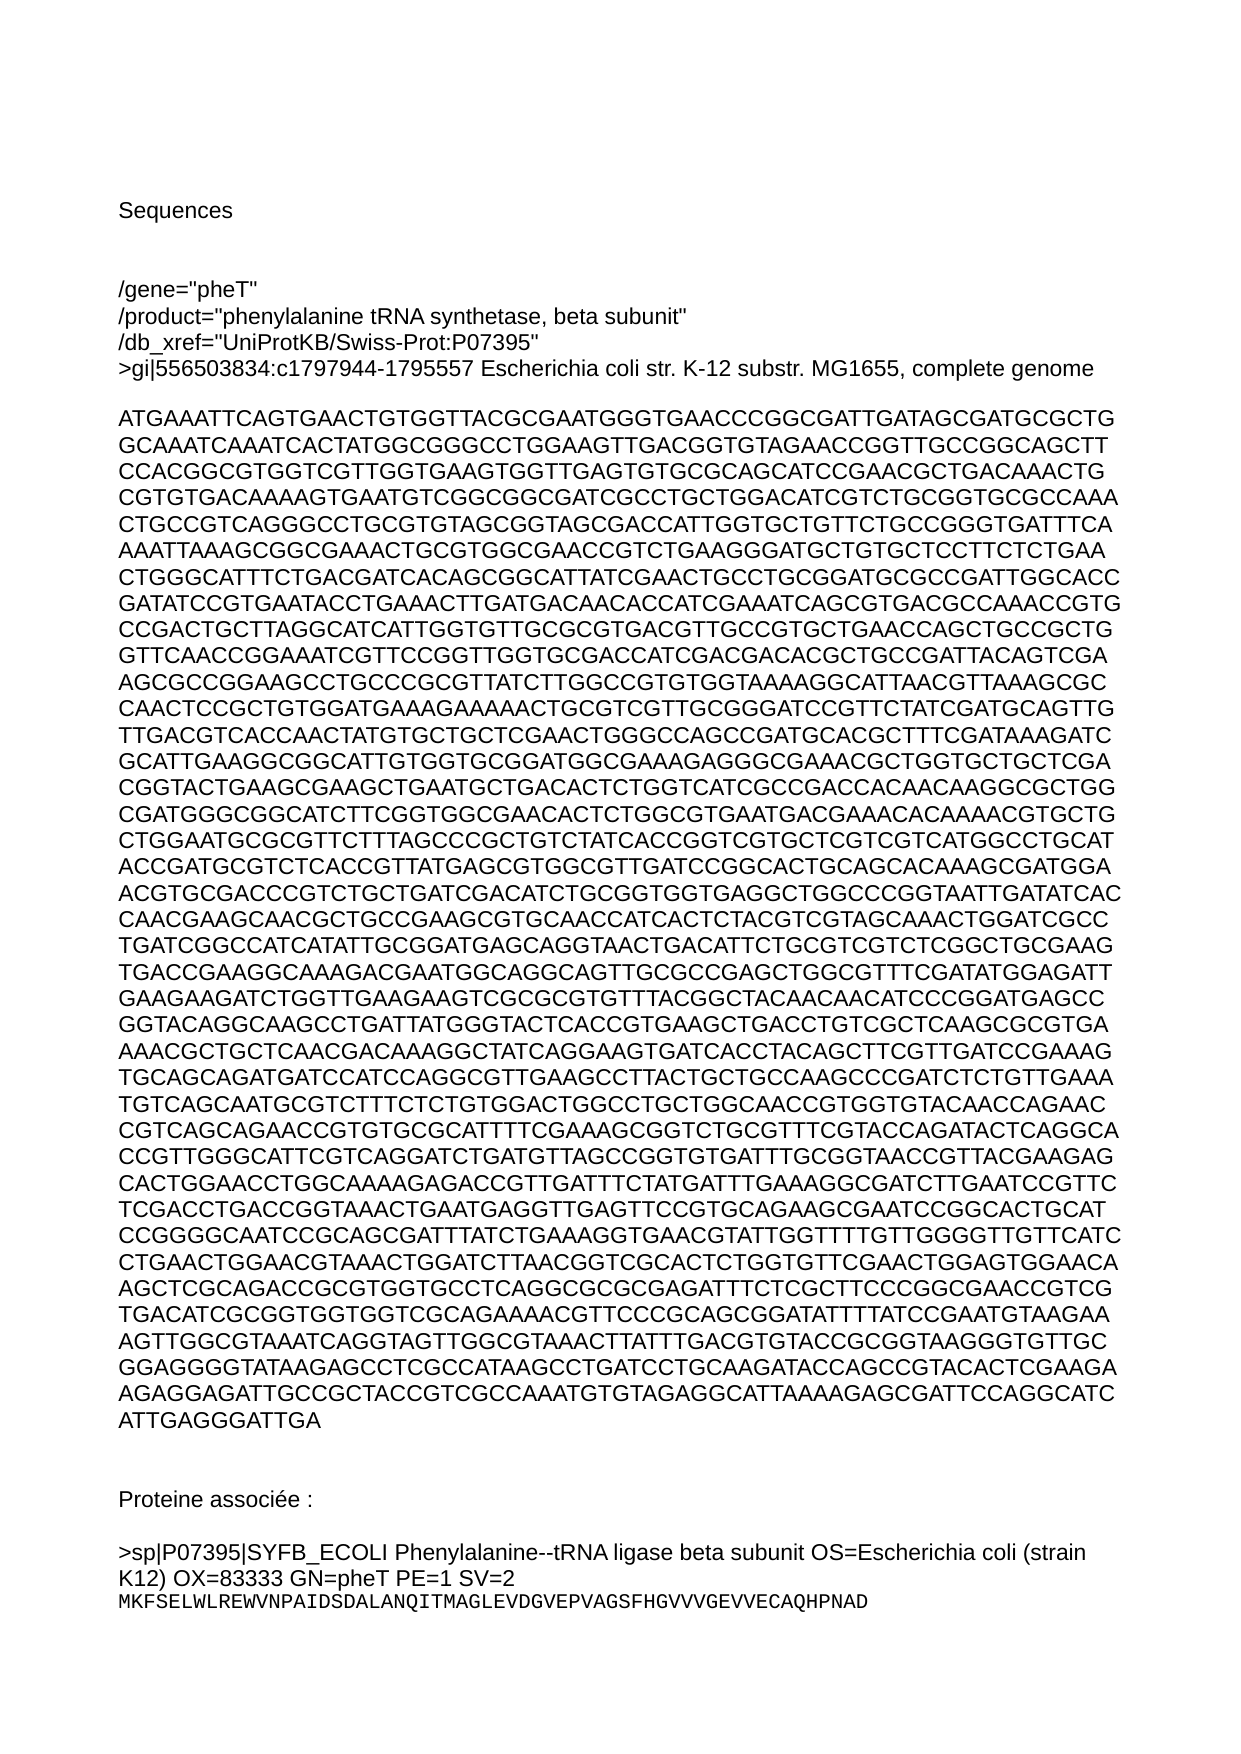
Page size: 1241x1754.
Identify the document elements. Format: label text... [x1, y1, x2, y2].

text >gi|556503834:c1797944-1795557 Escherichia coli str. K-12 substr. MG1655, complete genome [118, 355, 1122, 382]
text /product="phenylalanine tRNA synthetase, beta subunit" [118, 303, 1122, 329]
text /gene="pheT" [118, 276, 1122, 303]
text /db_xref="UniProtKB/Swiss-Prot:P07395" [118, 329, 1122, 355]
text >sp|P07395|SYFB_ECOLI Phenylalanine--tRNA ligase beta subunit OS=Escherichia coli (strain K12) OX=83333 GN=pheT PE=1 SV=2 [118, 1538, 1122, 1591]
text ATGAAATTCAGTGAACTGTGGTTACGCGAATGGGTGAACCCGGCGATTGATAGCGATGCGCTGGCAAATCAAATCACTATGGCGGGCCTGGAAGTTGACGGTGTAGAACCGGTTGCCGGCAGCTTCCACGGCGTGGTCGTTGGTGAAGTGGTTGAGTGTGCGCAGCATCCGAACGCTGACAAACTGCGTGTGACAAAAGTGAATGTCGGCGGCGATCGCCTGCTGGACATCGTCTGCGGTGCGCCAAACTGCCGTCAGGGCCTGCGTGTAGCGGTAGCGACCATTGGTGCTGTTCTGCCGGGTGATTTCAAAATTAAAGCGGCGAAACTGCGTGGCGAACCGTCTGAAGGGATGCTGTGCTCCTTCTCTGAACTGGGCATTTCTGACGATCACAGCGGCATTATCGAACTGCCTGCGGATGCGCCGATTGGCACCGATATCCGTGAATACCTGAAACTTGATGACAACACCATCGAAATCAGCGTGACGCCAAACCGTGCCGACTGCTTAGGCATCATTGGTGTTGCGCGTGACGTTGCCGTGCTGAACCAGCTGCCGCTGGTTCAACCGGAAATCGTTCCGGTTGGTGCGACCATCGACGACACGCTGCCGATTACAGTCGAAGCGCCGGAAGCCTGCCCGCGTTATCTTGGCCGTGTGGTAAAAGGCATTAACGTTAAAGCGCCAACTCCGCTGTGGATGAAAGAAAAACTGCGTCGTTGCGGGATCCGTTCTATCGATGCAGTTGTTGACGTCACCAACTATGTGCTGCTCGAACTGGGCCAGCCGATGCACGCTTTCGATAAAGATCGCATTGAAGGCGGCATTGTGGTGCGGATGGCGAAAGAGGGCGAAACGCTGGTGCTGCTCGACGGTACTGAAGCGAAGCTGAATGCTGACACTCTGGTCATCGCCGACCACAACAAGGCGCTGGCGATGGGCGGCATCTTCGGTGGCGAACACTCTGGCGTGAATGACGAAACACAAAACGTGCTGCTGGAATGCGCGTTCTTTAGCCCGCTGTCTATCACCGGTCGTGCTCGTCGTCATGGCCTGCATACCGATGCGTCTCACCGTTATGAGCGTGGCGTTGATCCGGCACTGCAGCACAAAGCGATGGAACGTGCGACCCGTCTGCTGATCGACATCTGCGGTGGTGAGGCTGGCCCGGTAATTGATATCACCAACGAAGCAACGCTGCCGAAGCGTGCAACCATCACTCTACGTCGTAGCAAACTGGATCGCCTGATCGGCCATCATATTGCGGATGAGCAGGTAACTGACATTCTGCGTCGTCTCGGCTGCGAAGTGACCGAAGGCAAAGACGAATGGCAGGCAGTTGCGCCGAGCTGGCGTTTCGATATGGAGATTGAAGAAGATCTGGTTGAAGAAGTCGCGCGTGTTTACGGCTACAACAACATCCCGGATGAGCCGGTACAGGCAAGCCTGATTATGGGTACTCACCGTGAAGCTGACCTGTCGCTCAAGCGCGTGAAAACGCTGCTCAACGACAAAGGCTATCAGGAAGTGATCACCTACAGCTTCGTTGATCCGAAAGTGCAGCAGATGATCCATCCAGGCGTTGAAGCCTTACTGCTGCCAAGCCCGATCTCTGTTGAAATGTCAGCAATGCGTCTTTCTCTGTGGACTGGCCTGCTGGCAACCGTGGTGTACAACCAGAACCGTCAGCAGAACCGTGTGCGCATTTTCGAAAGCGGTCTGCGTTTCGTACCAGATACTCAGGCACCGTTGGGCATTCGTCAGGATCTGATGTTAGCCGGTGTGATTTGCGGTAACCGTTACGAAGAGCACTGGAACCTGGCAAAAGAGACCGTTGATTTCTATGATTTGAAAGGCGATCTTGAATCCGTTCTCGACCTGACCGGTAAACTGAATGAGGTTGAGTTCCGTGCAGAAGCGAATCCGGCACTGCATCCGGGGCAATCCGCAGCGATTTATCTGAAAGGTGAACGTATTGGTTTTGTTGGGGTTGTTCATCCTGAACTGGAACGTAAACTGGATCTTAACGGTCGCACTCTGGTGTTCGAACTGGAGTGGAACAAGCTCGCAGACCGCGTGGTGCCTCAGGCGCGCGAGATTTCTCGCTTCCCGGCGAACCGTCGTGACATCGCGGTGGTGGTCGCAGAAAACGTTCCCGCAGCGGATATTTTATCCGAATGTAAGAAAGTTGGCGTAAATCAGGTAGTTGGCGTAAACTTATTTGACGTGTACCGCGGTAAGGGTGTTGCGGAGGGGTATAAGAGCCTCGCCATAAGCCTGATCCTGCAAGATACCAGCCGTACACTCGAAGAAGAGGAGATTGCCGCTACCGTCGCCAAATGTGTAGAGGCATTAAAAGAGCGATTCCAGGCATCATTGAGGGATTGA [118, 405, 1122, 1433]
text MKFSELWLREWVNPAIDSDALANQITMAGLEVDGVEPVAGSFHGVVVGEVVECAQHPNAD [118, 1591, 1122, 1615]
text Sequences [118, 197, 1122, 223]
text Proteine associée : [118, 1486, 1122, 1512]
